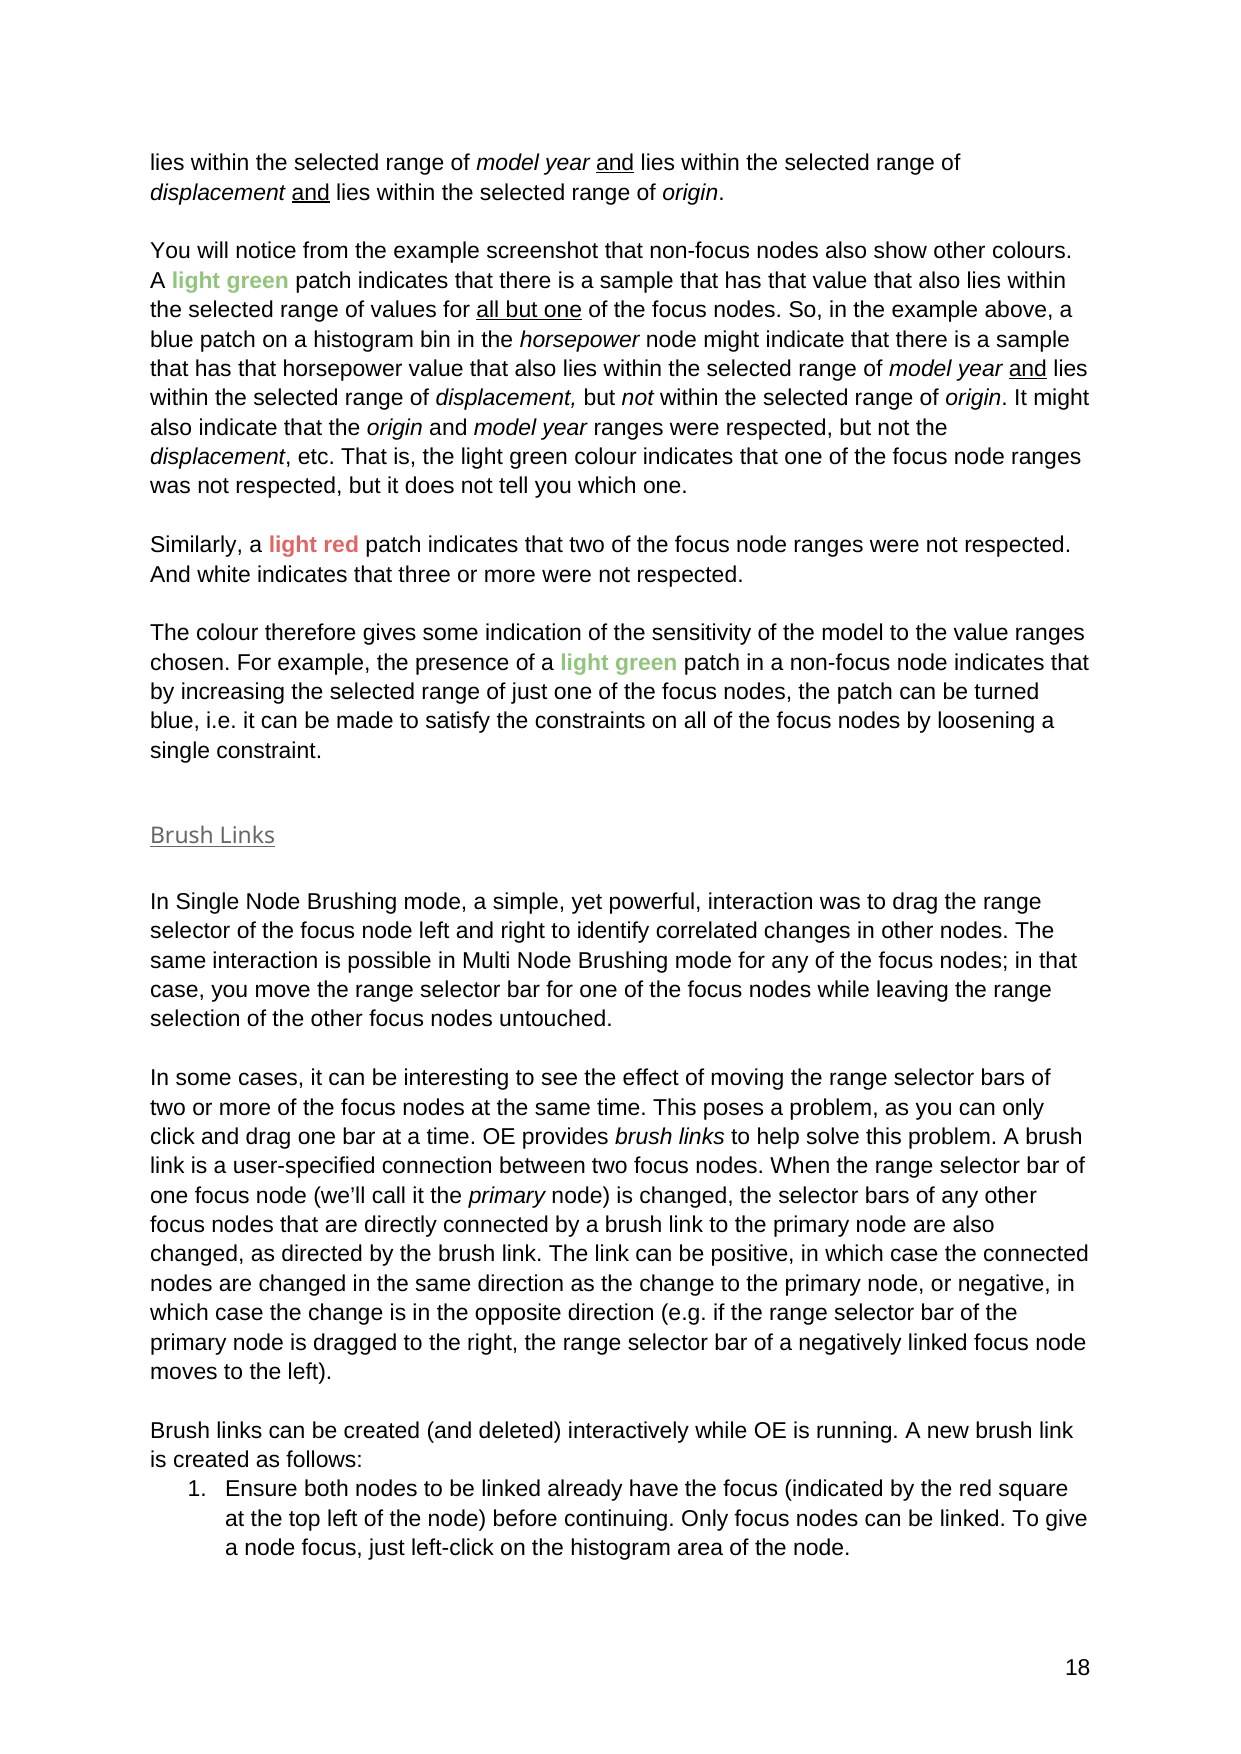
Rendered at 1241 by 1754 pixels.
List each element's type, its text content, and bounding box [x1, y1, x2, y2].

text Similarly, a light red patch indicates that two of the focus node ranges were not respected. And white indicates that three or more were not respected. [150, 532, 1090, 587]
text The colour therefore gives some indication of the sensitivity of the model to the value ranges chosen. For example, the presence of a light green patch in a non-focus node indicates that by increasing the selected range of just one of the focus nodes, the patch can be turned blue, i.e. it can be made to satisfy the constraints on all of the focus nodes by loosening a single constraint. [150, 620, 1090, 763]
text In some cases, it can be interesting to see the effect of moving the range selector bars of two or more of the focus nodes at the same time. This poses a problem, as you can only click and drag one bar at a time. OE provides brush links to help solve this problem. A brush link is a user-specified connection between two focus nodes. When the range selector bar of one focus node (we’ll call it the primary node) is changed, the selector bars of any other focus nodes that are directly connected by a brush link to the primary node are also changed, as directed by the brush link. The link can be positive, in which case the connected nodes are changed in the same direction as the change to the primary node, or negative, in which case the change is in the opposite direction (e.g. if the range selector bar of the primary node is dragged to the right, the range selector bar of a negatively linked focus node moves to the left). [150, 1065, 1090, 1384]
text Brush links can be created (and deleted) interactively while OE is running. A new brush link is created as follows: [150, 1417, 1090, 1472]
list Ensure both nodes to be linked already have the focus (indicated by the red square at the top left of the node) before continuing. Only focus nodes can be linked. To give a node focus, just left-click on the histogram area of the node. [187, 1476, 1090, 1561]
subtitle Brush Links [150, 819, 1090, 850]
text You will notice from the example screenshot that non-focus nodes also show other colours. A light green patch indicates that there is a sample that has that value that also lies within the selected range of values for all but one of the focus nodes. So, in the example above, a blue patch on a histogram bin in the horsepower node might indicate that there is a sample that has that horsepower value that also lies within the selected range of model year and lies within the selected range of displacement, but not within the selected range of origin. It might also indicate that the origin and model year ranges were respected, but not the displacement, etc. That is, the light green colour indicates that one of the focus node ranges was not respected, but it does not tell you which one. [150, 238, 1090, 499]
text In Single Node Brushing mode, a simple, yet powerful, interaction was to drag the range selector of the focus node left and right to identify correlated changes in other nodes. The same interaction is possible in Multi Node Brushing mode for any of the focus nodes; in that case, you move the range selector bar for one of the focus nodes while leaving the range selection of the other focus nodes untouched. [150, 889, 1090, 1032]
text lies within the selected range of model year and lies within the selected range of displacement and lies within the selected range of origin. [150, 150, 1090, 205]
